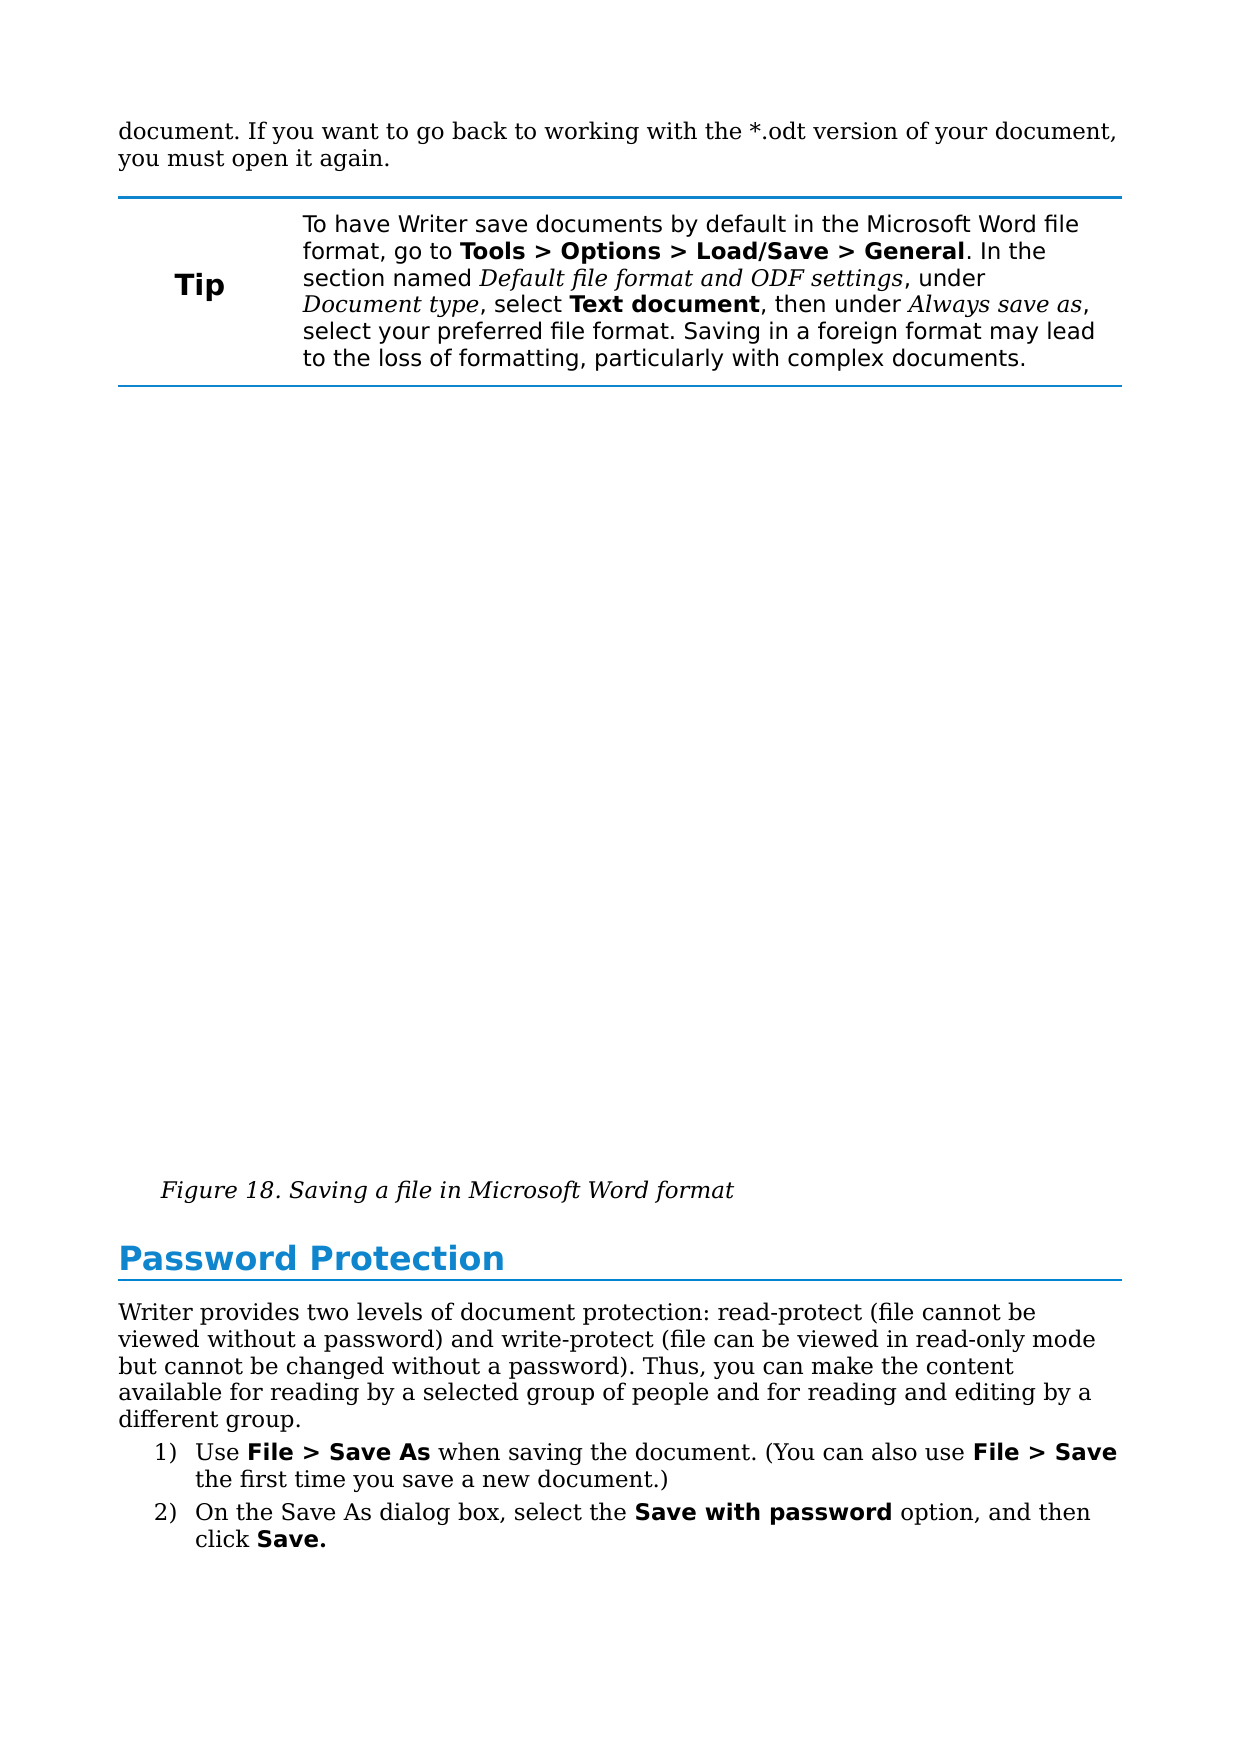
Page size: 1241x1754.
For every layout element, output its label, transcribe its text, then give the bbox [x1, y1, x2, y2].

list Use File > Save As when saving the document. (You can also use File > Save the first time you save a new document.) [177, 1439, 1122, 1493]
table_header To have Writer save documents by default in the Microsoft Word file format, go to Tools > Options > Load/Save > General. In the section named Default file format and ODF settings, under Document type, select Text document, then under Always save as, select your preferred file format. Saving in a foreign format may lead to the loss of formatting, particularly with complex documents. [281, 199, 1122, 384]
text document. If you want to go back to working with the *.odt version of your document, you must open it again. [118, 118, 1122, 171]
subtitle Password Protection [118, 1240, 1122, 1279]
list Writer provides two levels of document protection: read-protect (file cannot be viewed without a password) and write-protect (file can be viewed in read-only mode but cannot be changed without a password). Thus, you can make the content available for reading by a selected group of people and for reading and editing by a different group. [118, 1299, 1122, 1433]
table_header Tip [118, 199, 281, 384]
text Figure 18. Saving a file in Microsoft Word format [161, 1177, 1079, 1204]
list On the Save As dialog box, select the Save with password option, and then click Save. [177, 1499, 1122, 1553]
